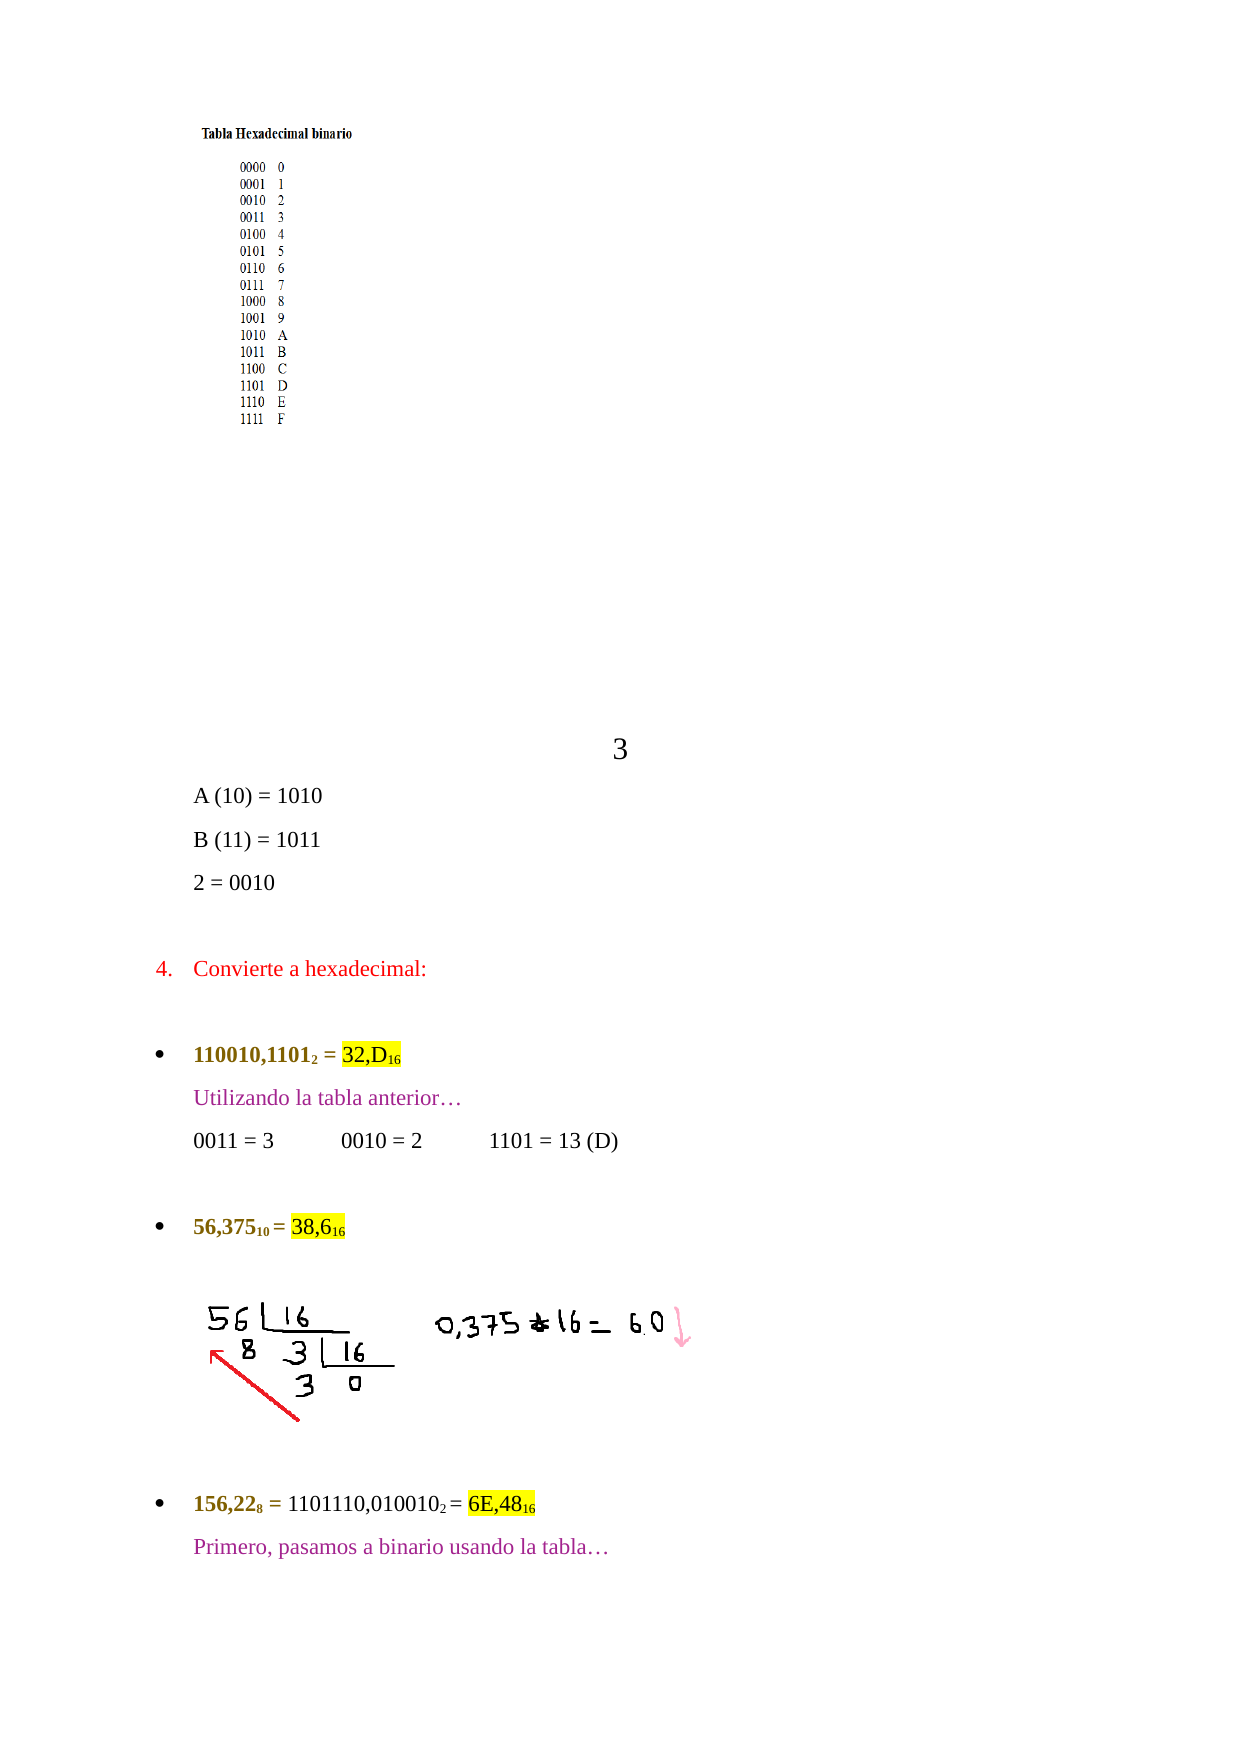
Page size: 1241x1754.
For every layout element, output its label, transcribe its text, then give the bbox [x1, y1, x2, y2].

list 3 [118, 730, 1122, 766]
list 0011 = 3 0010 = 2 1101 = 13 (D) [193, 1127, 1122, 1153]
picture [193, 112, 373, 447]
list 56,37510 = 38,616 [156, 1213, 1122, 1239]
list A (10) = 1010 [193, 783, 1122, 809]
list 156,228 = 1101110,0100102 = 6E,4816 [156, 1490, 1122, 1516]
list Convierte a hexadecimal: [156, 955, 1122, 981]
list Utilizando la tabla anterior… [193, 1084, 1122, 1110]
list B (11) = 1011 [193, 826, 1122, 852]
list 2 = 0010 [193, 869, 1122, 895]
list 110010,11012 = 32,D16 [156, 1041, 1122, 1067]
list Primero, pasamos a binario usando la tabla… [193, 1533, 1122, 1559]
